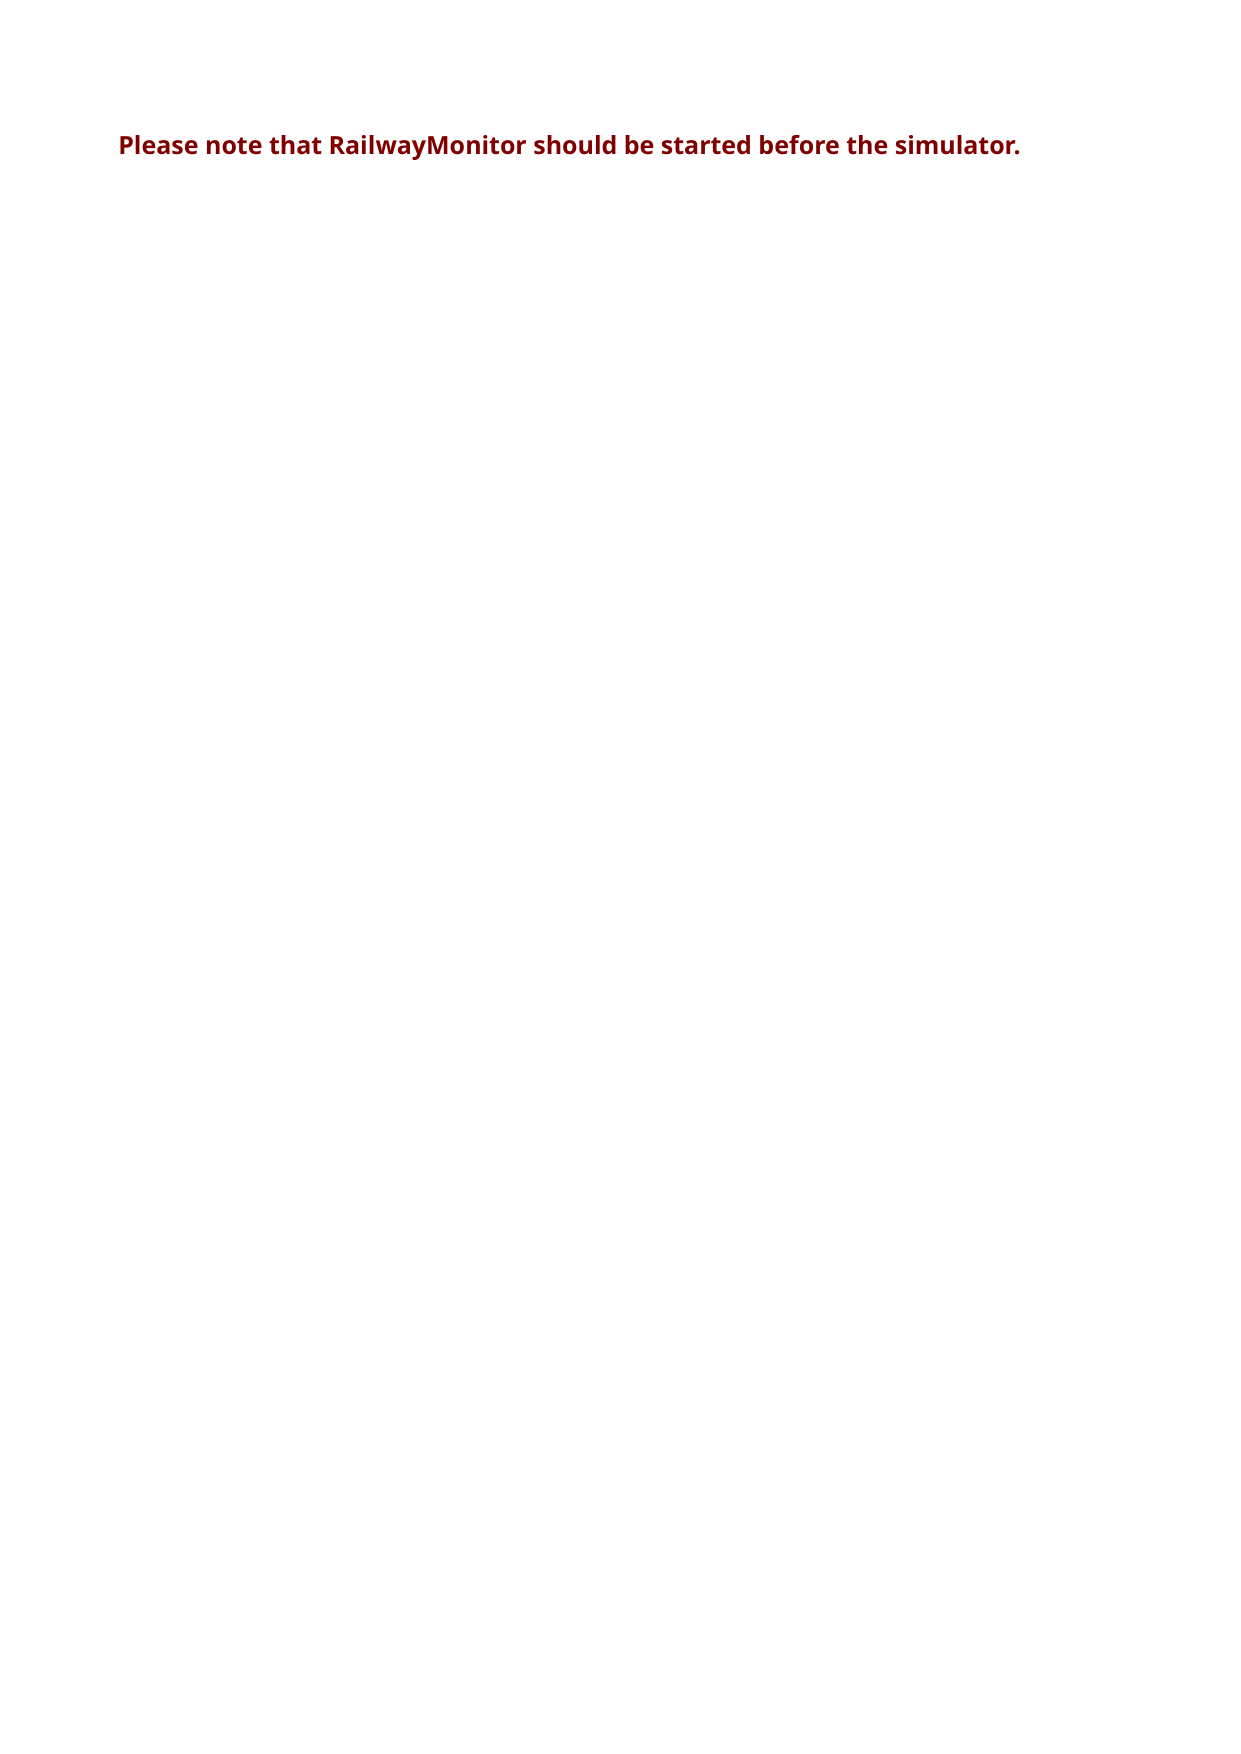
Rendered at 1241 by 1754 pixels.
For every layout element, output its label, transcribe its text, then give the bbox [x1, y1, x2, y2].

text Please note that RailwayMonitor should be started before the simulator. [118, 118, 1122, 163]
